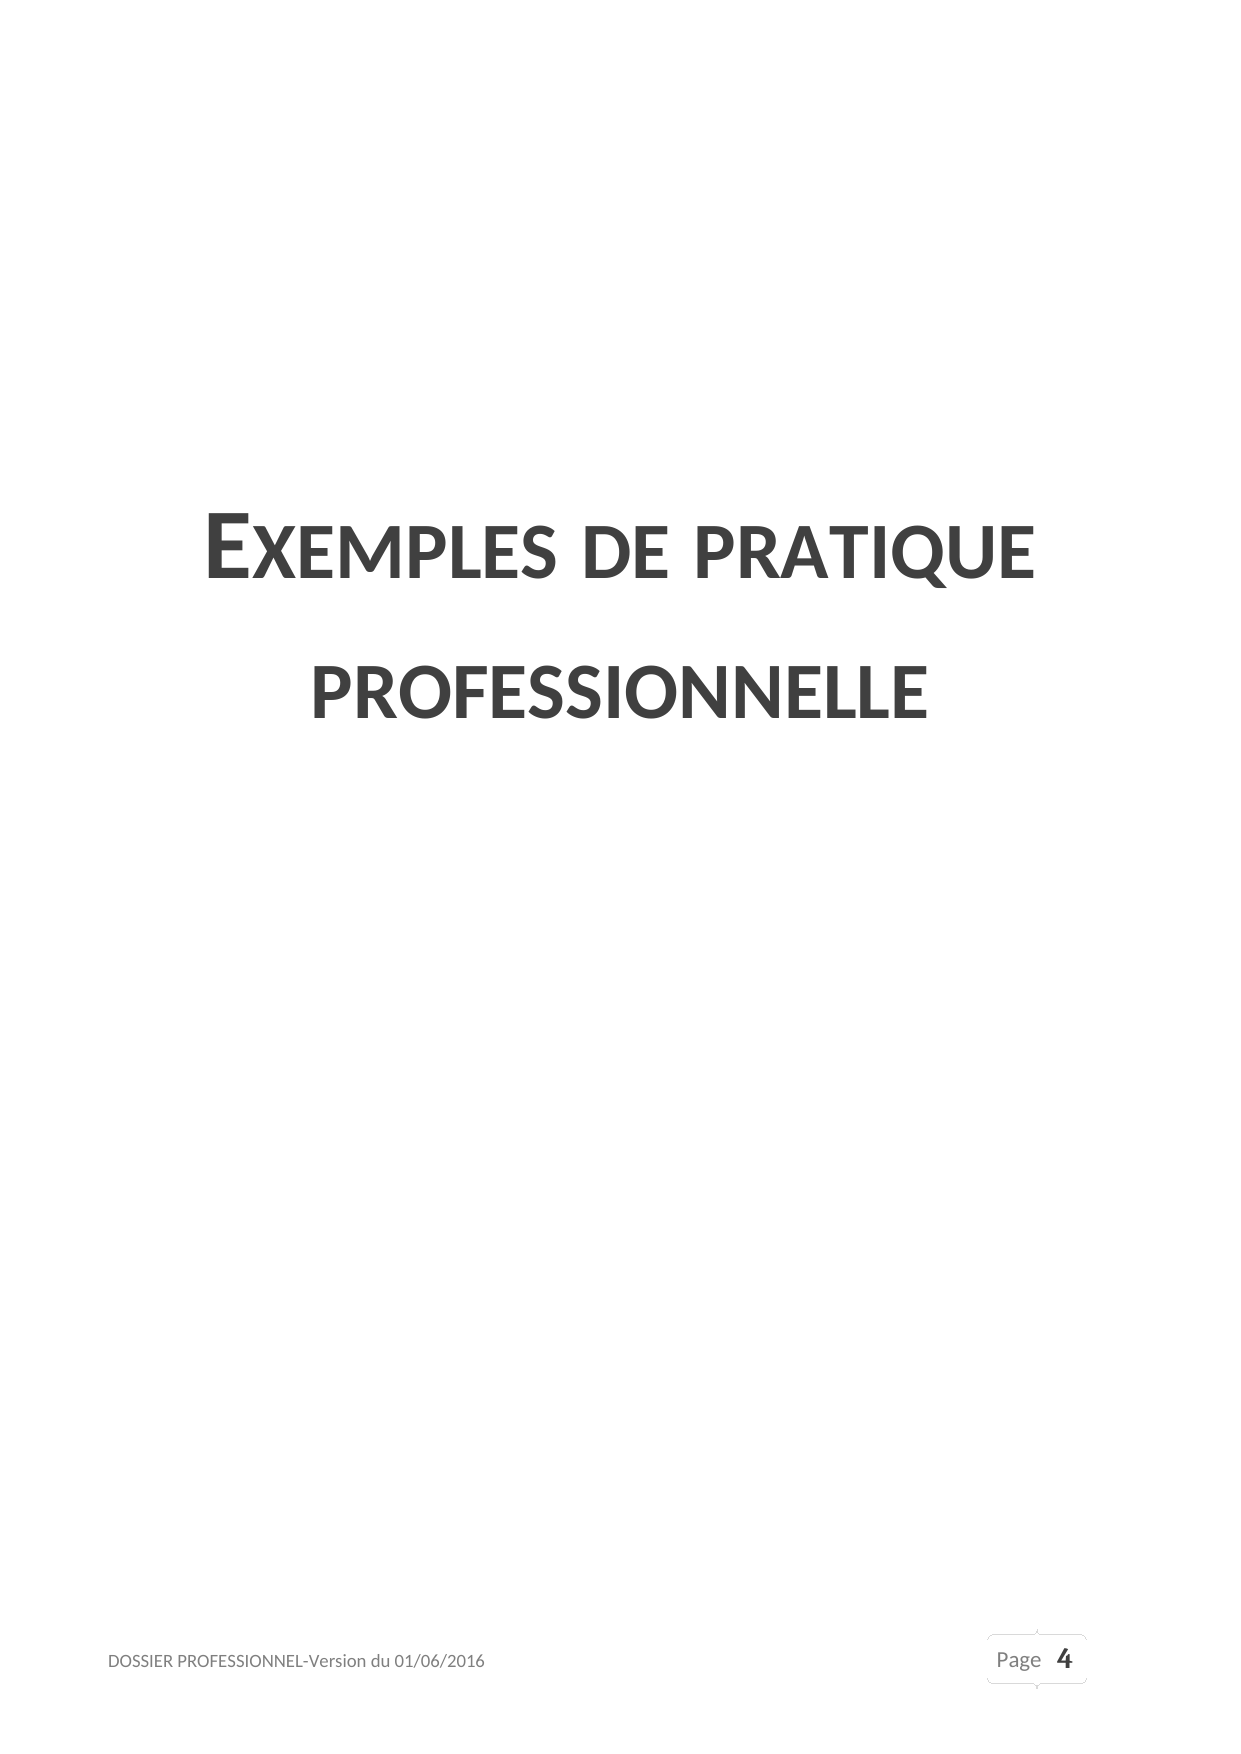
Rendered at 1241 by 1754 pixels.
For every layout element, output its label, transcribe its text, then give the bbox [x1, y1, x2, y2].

text Exemples de pratique [148, 481, 1093, 603]
text professionnelle [148, 622, 1093, 744]
